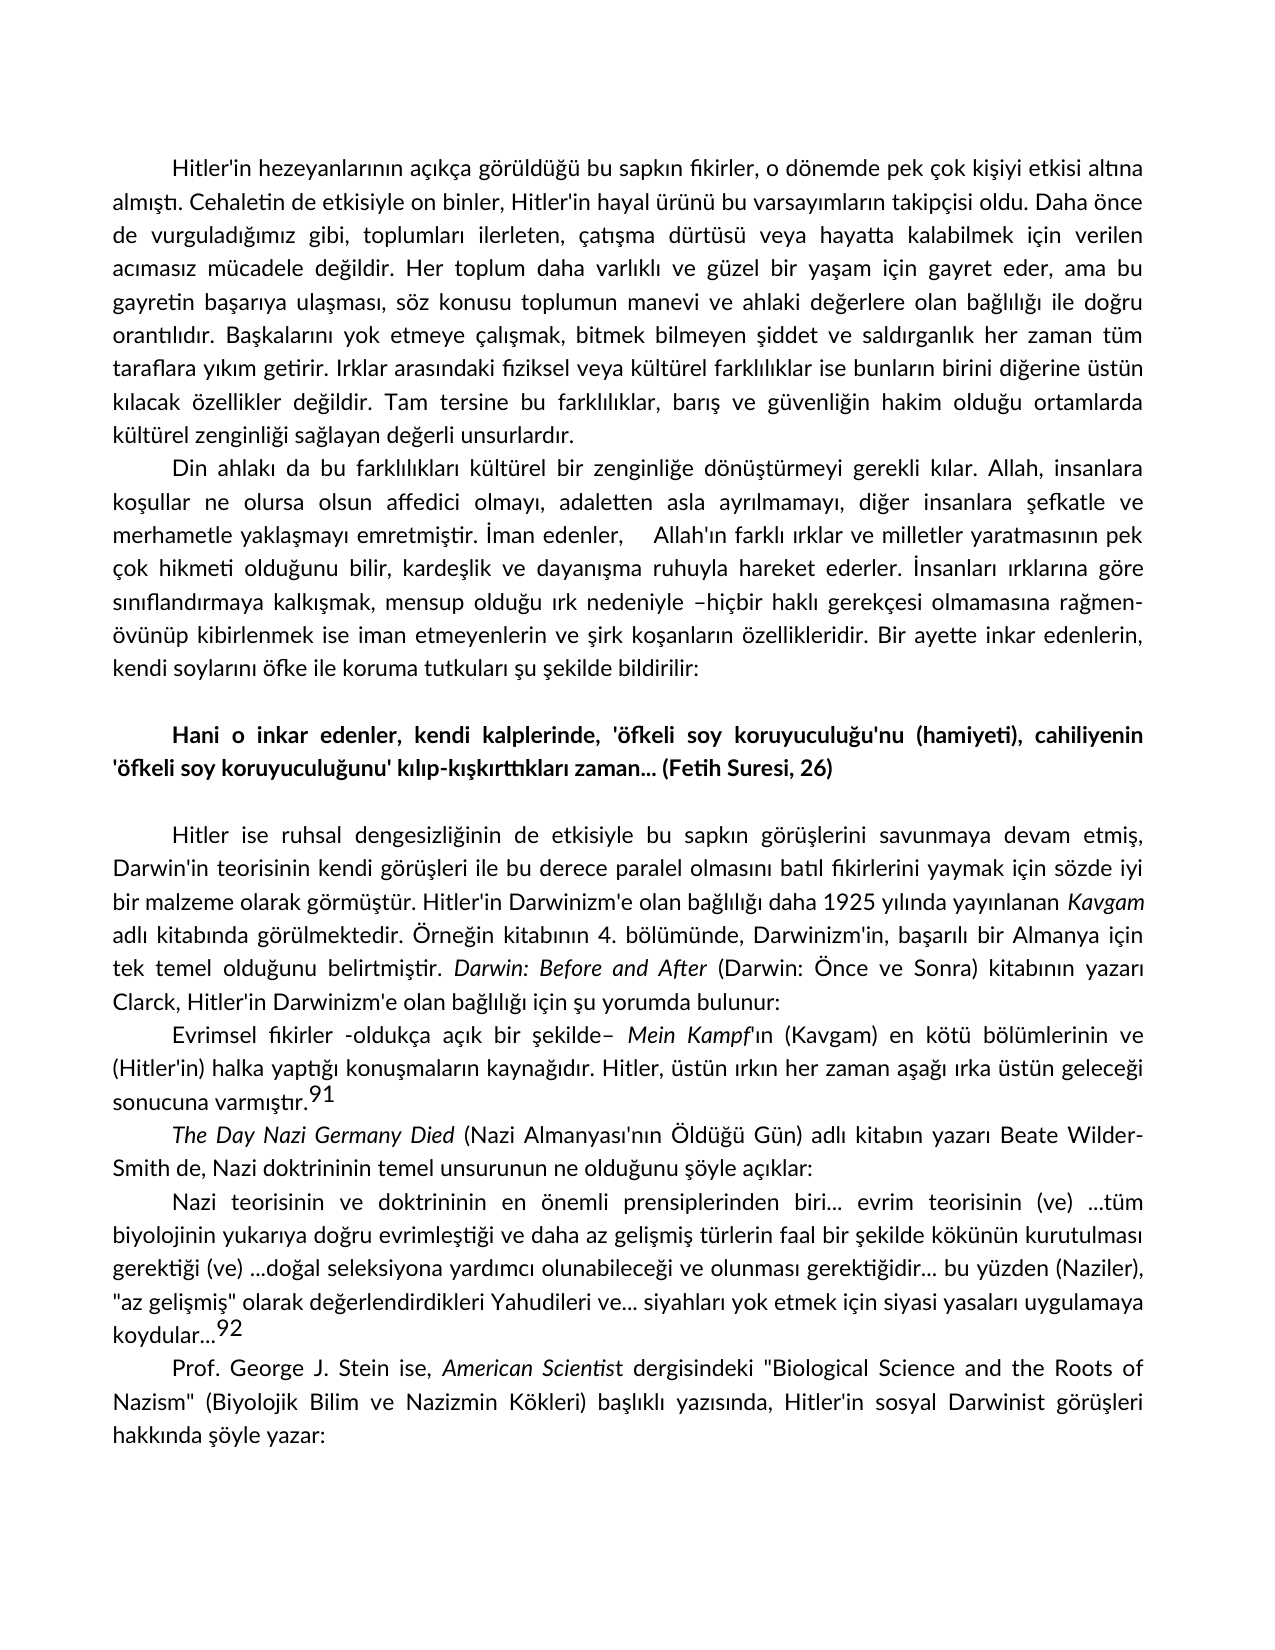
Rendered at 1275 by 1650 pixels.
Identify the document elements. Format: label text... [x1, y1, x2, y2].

text The Day Nazi Germany Died (Nazi Almanyası'nın Öldüğü Gün) adlı kitabın yazarı Beate Wilder-Smith de, Nazi doktrininin temel unsurunun ne olduğunu şöyle açıklar: [112, 1117, 1145, 1183]
text Hani o inkar edenler, kendi kalplerinde, 'öfkeli soy koruyuculuğu'nu (hamiyeti), cahiliyenin 'öfkeli soy koruyuculuğunu' kılıp-kışkırttıkları zaman... (Fetih Suresi, 26) [112, 717, 1145, 783]
text Prof. George J. Stein ise, American Scientist dergisindeki "Biological Science and the Roots of Nazism" (Biyolojik Bilim ve Nazizmin Kökleri) başlıklı yazısında, Hitler'in sosyal Darwinist görüşleri hakkında şöyle yazar: [112, 1350, 1145, 1450]
text Din ahlakı da bu farklılıkları kültürel bir zenginliğe dönüştürmeyi gerekli kılar. Allah, insanlara koşullar ne olursa olsun affedici olmayı, adaletten asla ayrılmamayı, diğer insanlara şefkatle ve merhametle yaklaşmayı emretmiştir. İman edenler, Allah'ın farklı ırklar ve milletler yaratmasının pek çok hikmeti olduğunu bilir, kardeşlik ve dayanışma ruhuyla hareket ederler. İnsanları ırklarına göre sınıflandırmaya kalkışmak, mensup olduğu ırk nedeniyle –hiçbir haklı gerekçesi olmamasına rağmen- övünüp kibirlenmek ise iman etmeyenlerin ve şirk koşanların özellikleridir. Bir ayette inkar edenlerin, kendi soylarını öfke ile koruma tutkuları şu şekilde bildirilir: [112, 450, 1145, 683]
text Hitler'in hezeyanlarının açıkça görüldüğü bu sapkın fikirler, o dönemde pek çok kişiyi etkisi altına almıştı. Cehaletin de etkisiyle on binler, Hitler'in hayal ürünü bu varsayımların takipçisi oldu. Daha önce de vurguladığımız gibi, toplumları ilerleten, çatışma dürtüsü veya hayatta kalabilmek için verilen acımasız mücadele değildir. Her toplum daha varlıklı ve güzel bir yaşam için gayret eder, ama bu gayretin başarıya ulaşması, söz konusu toplumun manevi ve ahlaki değerlere olan bağlılığı ile doğru orantılıdır. Başkalarını yok etmeye çalışmak, bitmek bilmeyen şiddet ve saldırganlık her zaman tüm taraflara yıkım getirir. Irklar arasındaki fiziksel veya kültürel farklılıklar ise bunların birini diğerine üstün kılacak özellikler değildir. Tam tersine bu farklılıklar, barış ve güvenliğin hakim olduğu ortamlarda kültürel zenginliği sağlayan değerli unsurlardır. [112, 150, 1145, 450]
text Nazi teorisinin ve doktrininin en önemli prensiplerinden biri... evrim teorisinin (ve) ...tüm biyolojinin yukarıya doğru evrimleştiği ve daha az gelişmiş türlerin faal bir şekilde kökünün kurutulması gerektiği (ve) ...doğal seleksiyona yardımcı olunabileceği ve olunması gerektiğidir... bu yüzden (Naziler), "az gelişmiş" olarak değerlendirdikleri Yahudileri ve... siyahları yok etmek için siyasi yasaları uygulamaya koydular...92 [112, 1183, 1145, 1350]
text Evrimsel fikirler -oldukça açık bir şekilde– Mein Kampf'ın (Kavgam) en kötü bölümlerinin ve (Hitler'in) halka yaptığı konuşmaların kaynağıdır. Hitler, üstün ırkın her zaman aşağı ırka üstün geleceği sonucuna varmıştır.91 [112, 1017, 1145, 1117]
text Hitler ise ruhsal dengesizliğinin de etkisiyle bu sapkın görüşlerini savunmaya devam etmiş, Darwin'in teorisinin kendi görüşleri ile bu derece paralel olmasını batıl fikirlerini yaymak için sözde iyi bir malzeme olarak görmüştür. Hitler'in Darwinizm'e olan bağlılığı daha 1925 yılında yayınlanan Kavgam adlı kitabında görülmektedir. Örneğin kitabının 4. bölümünde, Darwinizm'in, başarılı bir Almanya için tek temel olduğunu belirtmiştir. Darwin: Before and After (Darwin: Önce ve Sonra) kitabının yazarı Clarck, Hitler'in Darwinizm'e olan bağlılığı için şu yorumda bulunur: [112, 817, 1145, 1017]
